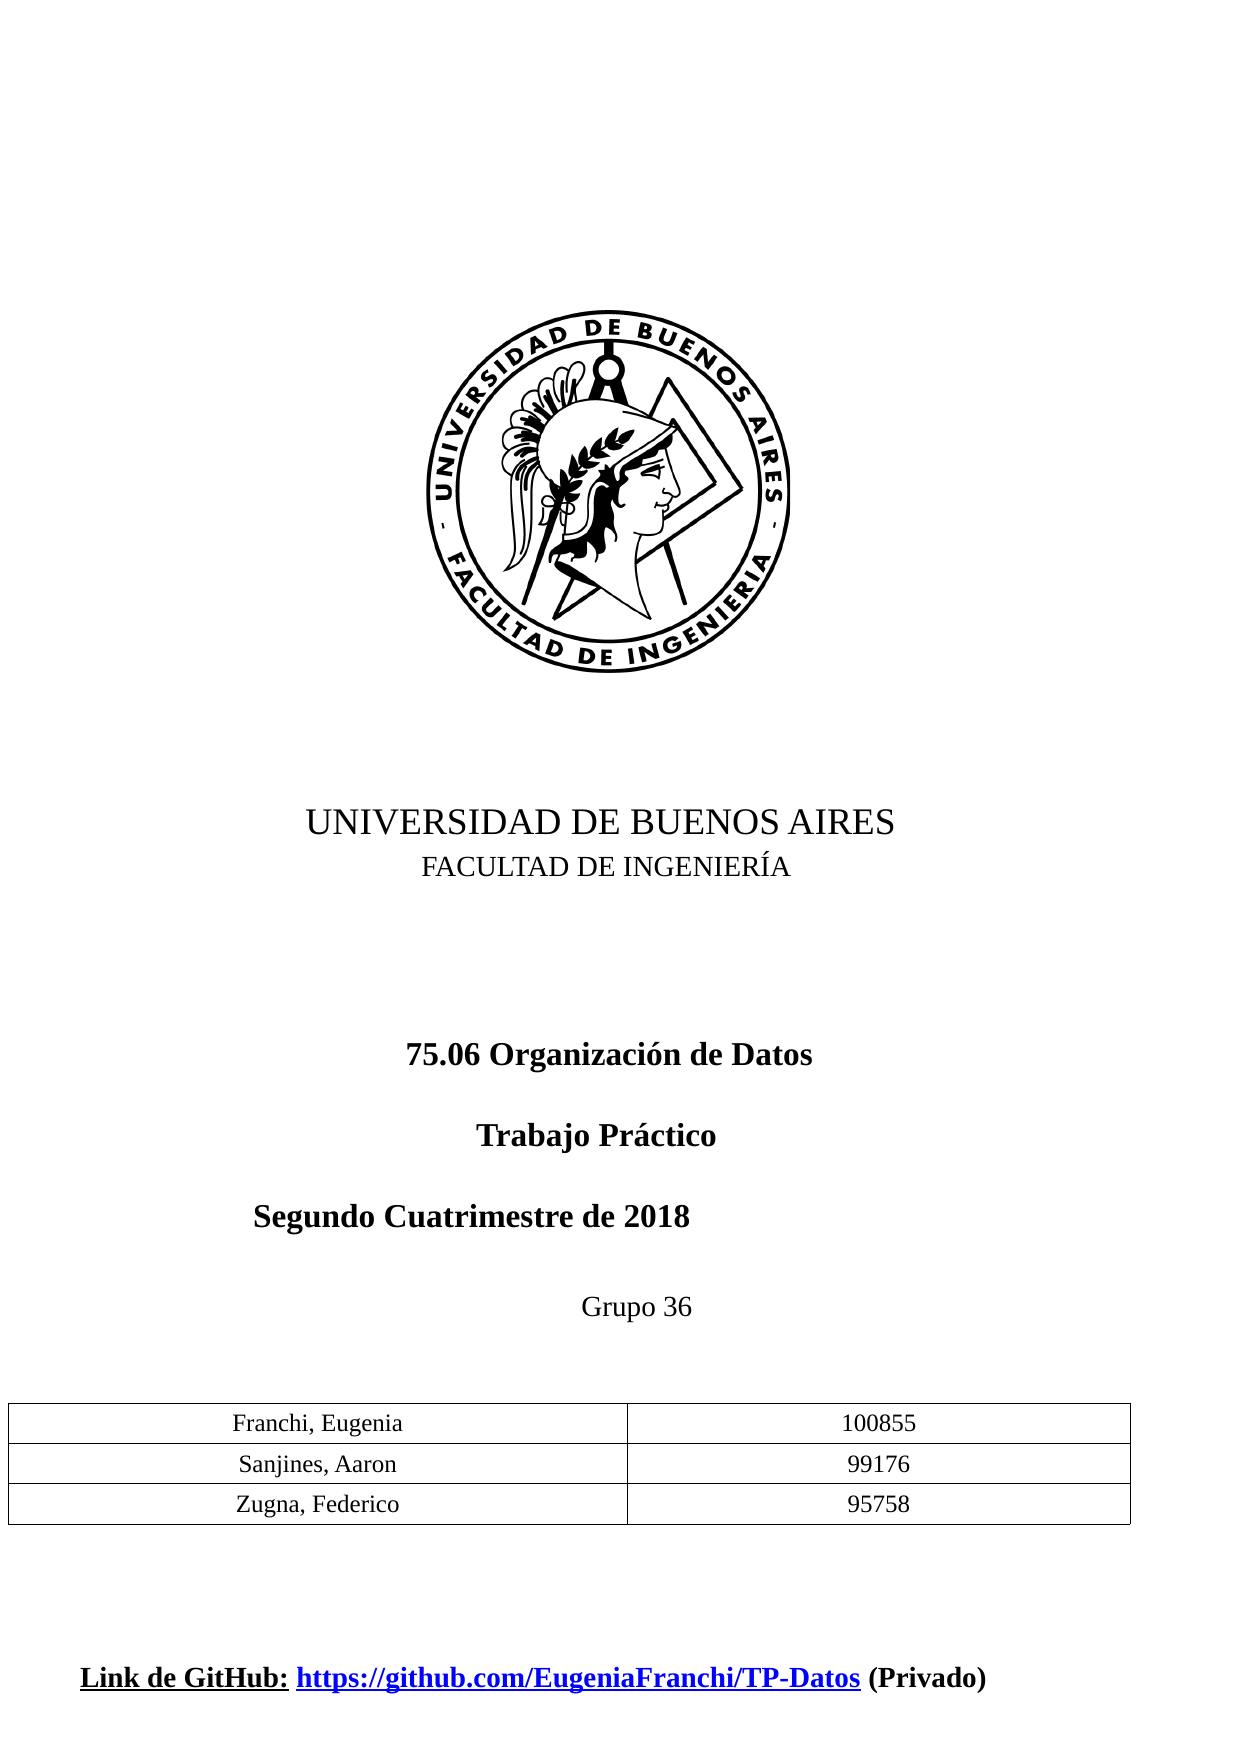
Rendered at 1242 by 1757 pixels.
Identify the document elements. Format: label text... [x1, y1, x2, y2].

picture [426, 310, 791, 673]
table_cell Zugna, Federico [9, 1484, 627, 1523]
table_header Franchi, Eugenia [9, 1404, 627, 1443]
table_cell 95758 [628, 1484, 1130, 1523]
text Trabajo Práctico Segundo Cuatrimestre de 2018 [80, 1072, 863, 1234]
text 75.06 Organización de Datos [80, 991, 863, 1072]
text Link de GitHub: https://github.com/EugeniaFranchi/TP-Datos (Privado) [80, 1660, 1228, 1694]
text UNIVERSIDAD DE BUENOS AIRES [305, 799, 1228, 842]
table_cell Sanjines, Aaron [9, 1444, 627, 1483]
table_cell 99176 [628, 1444, 1130, 1483]
text Grupo 36 [451, 1289, 822, 1323]
table_header 100855 [628, 1404, 1130, 1443]
text FACULTAD DE INGENIERÍA [421, 849, 1228, 883]
